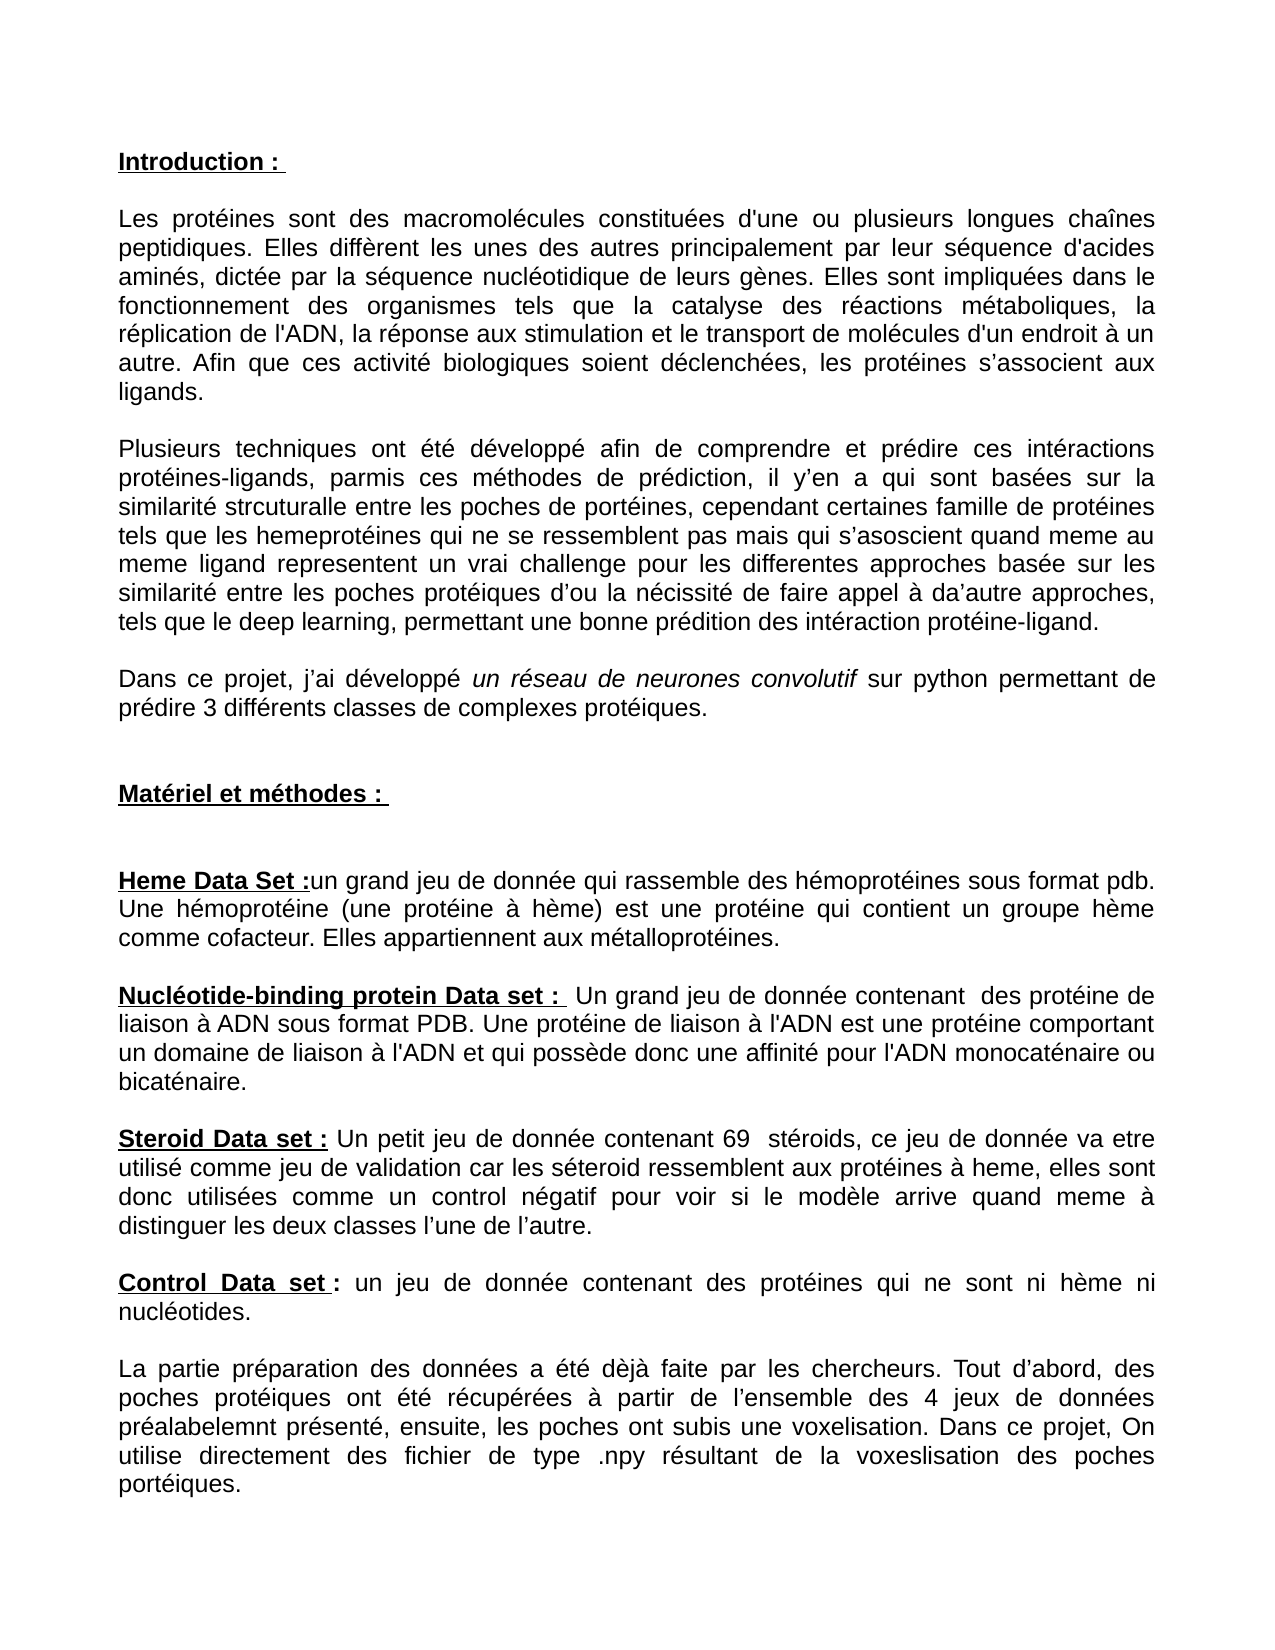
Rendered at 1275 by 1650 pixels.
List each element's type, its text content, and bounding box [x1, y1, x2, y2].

text Nucléotide-binding protein Data set : Un grand jeu de donnée contenant des protéine de liaison à ADN sous format PDB. Une protéine de liaison à l'ADN est une protéine comportant un domaine de liaison à l'ADN et qui possède donc une affinité pour l'ADN monocaténaire ou bicaténaire. [118, 981, 1157, 1096]
text Les protéines sont des macromolécules constituées d'une ou plusieurs longues chaînes peptidiques. Elles diffèrent les unes des autres principalement par leur séquence d'acides aminés, dictée par la séquence nucléotidique de leurs gènes. Elles sont impliquées dans le fonctionnement des organismes tels que la catalyse des réactions métaboliques, la réplication de l'ADN, la réponse aux stimulation et le transport de molécules d'un endroit à un autre. Afin que ces activité biologiques soient déclenchées, les protéines s’associent aux ligands. [118, 204, 1157, 406]
text Heme Data Set :un grand jeu de donnée qui rassemble des hémoprotéines sous format pdb. Une hémoprotéine (une protéine à hème) est une protéine qui contient un groupe hème comme cofacteur. Elles appartiennent aux métalloprotéines. [118, 866, 1157, 952]
text Plusieurs techniques ont été développé afin de comprendre et prédire ces intéractions protéines-ligands, parmis ces méthodes de prédiction, il y’en a qui sont basées sur la similarité strcuturalle entre les poches de portéines, cependant certaines famille de protéines tels que les hemeprotéines qui ne se ressemblent pas mais qui s’asoscient quand meme au meme ligand representent un vrai challenge pour les differentes approches basée sur les similarité entre les poches protéiques d’ou la nécissité de faire appel à da’autre approches, tels que le deep learning, permettant une bonne prédition des intéraction protéine-ligand. [118, 434, 1157, 636]
text Matériel et méthodes : [118, 779, 1157, 808]
text Steroid Data set : Un petit jeu de donnée contenant 69 stéroids, ce jeu de donnée va etre utilisé comme jeu de validation car les séteroid ressemblent aux protéines à heme, elles sont donc utilisées comme un control négatif pour voir si le modèle arrive quand meme à distinguer les deux classes l’une de l’autre. [118, 1124, 1157, 1239]
text La partie préparation des données a été dèjà faite par les chercheurs. Tout d’abord, des poches protéiques ont été récupérées à partir de l’ensemble des 4 jeux de données préalabelemnt présenté, ensuite, les poches ont subis une voxelisation. Dans ce projet, On utilise directement des fichier de type .npy résultant de la voxeslisation des poches portéiques. [118, 1354, 1157, 1498]
text Dans ce projet, j’ai développé un réseau de neurones convolutif sur python permettant de prédire 3 différents classes de complexes protéiques. [118, 664, 1157, 722]
text Control Data set : un jeu de donnée contenant des protéines qui ne sont ni hème ni nucléotides. [118, 1268, 1157, 1326]
text Introduction : [118, 147, 1157, 176]
